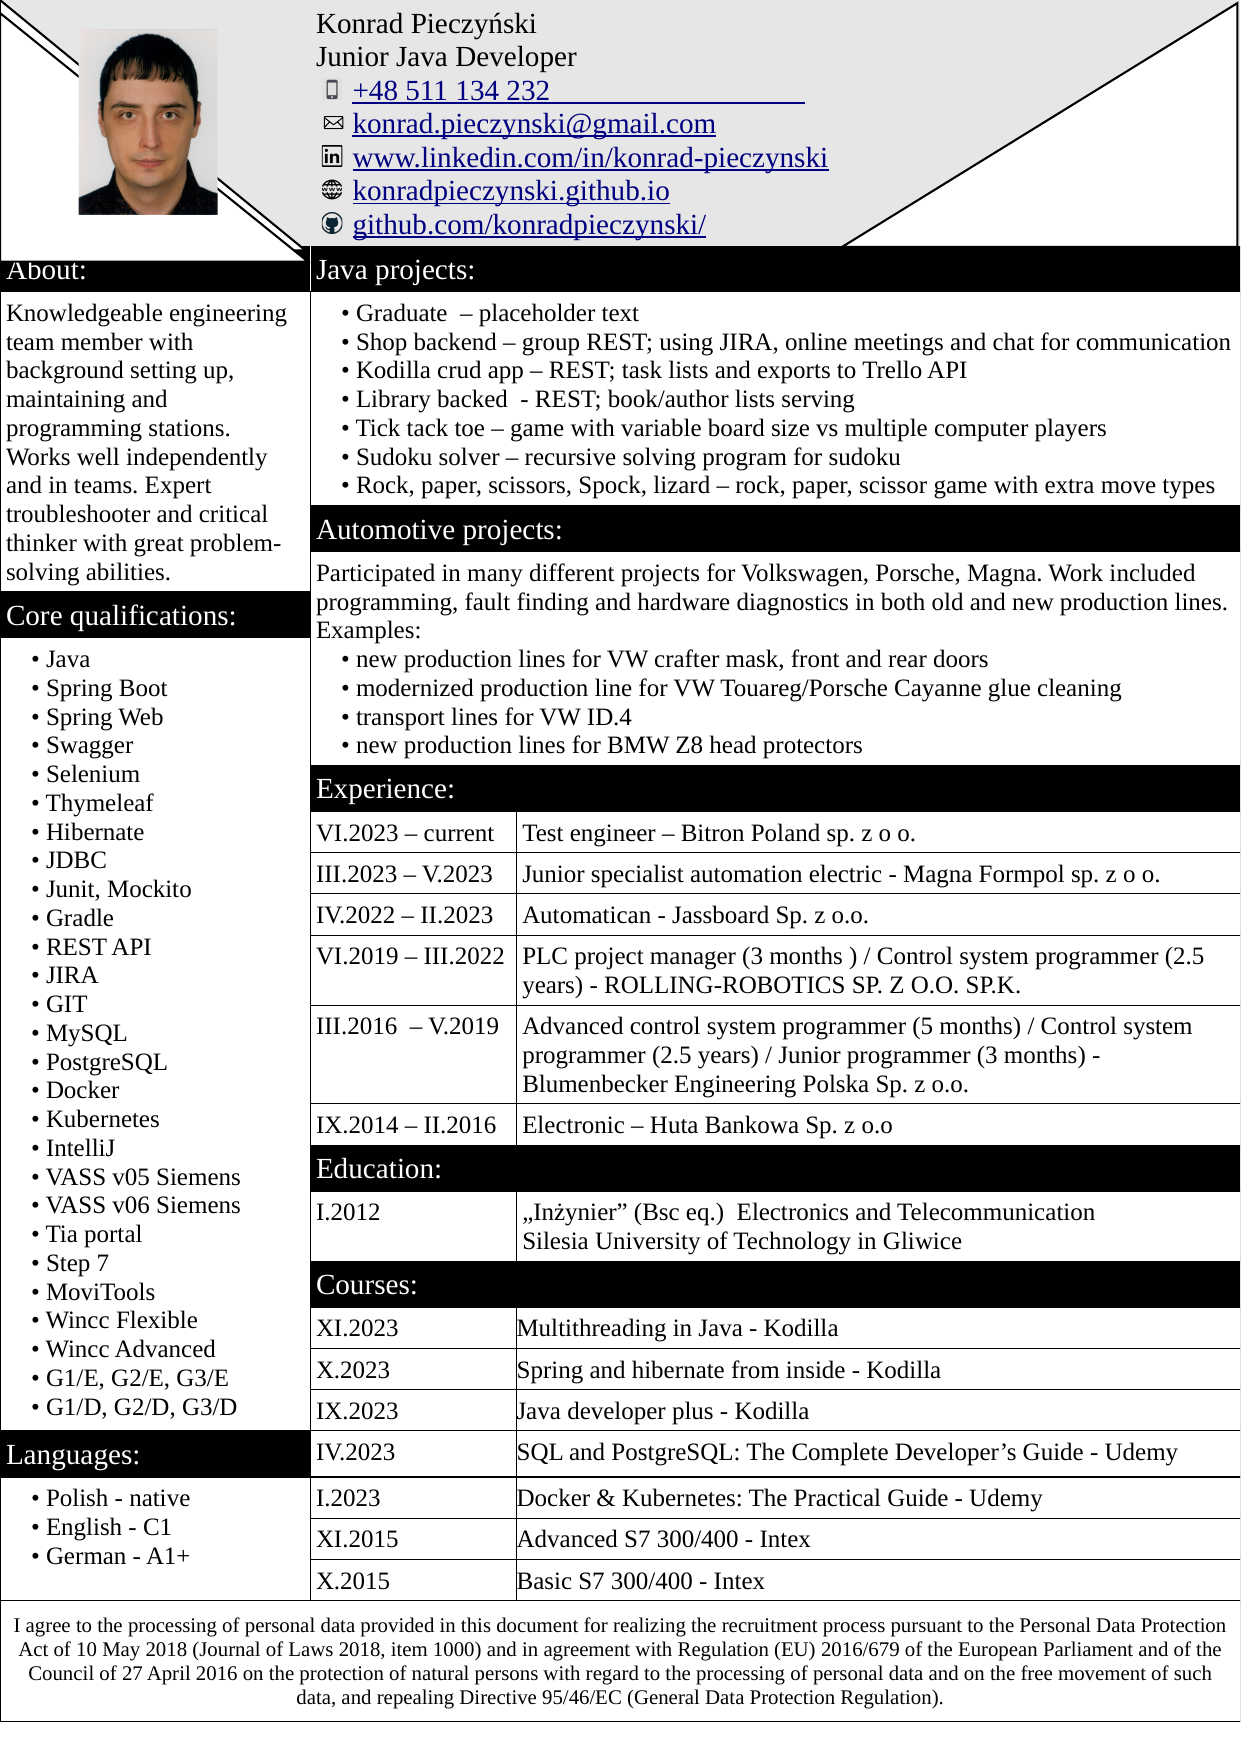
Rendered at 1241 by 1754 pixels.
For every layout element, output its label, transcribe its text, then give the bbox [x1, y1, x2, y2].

table_cell Participated in many different projects for Volkswagen, Porsche, Magna. Work included programming, fault finding and hardware diagnostics in both old and new production lines. Examples: • new production lines for VW crafter mask, front and rear doors • modernized production line for VW Touareg/Porsche Cayanne glue cleaning • transport lines for VW ID.4 • new production lines for BMW Z8 head protectors [311, 552, 1240, 765]
table_cell „Inżynier” (Bsc eq.) Electronics and Telecommunication Silesia University of Technology in Gliwice [517, 1192, 1240, 1261]
table_cell About: [1, 263, 310, 291]
table_cell IX.2023 [311, 1390, 516, 1430]
table_cell Experience: [311, 766, 1240, 811]
table_cell VI.2023 – current [311, 812, 516, 852]
table_cell I.2012 [311, 1192, 516, 1261]
table_cell VI.2019 – III.2022 [311, 936, 516, 1004]
table_cell Docker & Kubernetes: The Practical Guide - Udemy [517, 1478, 1240, 1518]
table_cell IV.2023 [311, 1431, 516, 1476]
table_cell Electronic – Huta Bankowa Sp. z o.o [517, 1104, 1240, 1144]
table_cell Automotive projects: [311, 506, 1240, 551]
table_cell Core qualifications: [0, 592, 310, 637]
table_cell III.2023 – V.2023 [311, 853, 516, 893]
table_cell • Polish - native • English - C1 • German - A1+ [1, 1478, 310, 1600]
table_cell IX.2014 – II.2016 [311, 1104, 516, 1144]
table_cell Automatican - Jassboard Sp. z o.o. [517, 894, 1240, 934]
table_cell Multithreading in Java - Kodilla [517, 1308, 1240, 1348]
table_cell IV.2022 – II.2023 [311, 894, 516, 934]
table_cell X.2023 [311, 1349, 516, 1389]
table_cell I agree to the processing of personal data provided in this document for realizing the recruitment process pursuant to the Personal Data Protection Act of 10 May 2018 (Journal of Laws 2018, item 1000) and in agreement with Regulation (EU) 2016/679 of the European Parliament and of the Council of 27 April 2016 on the protection of natural persons with regard to the processing of personal data and on the free movement of such data, and repealing Directive 95/46/EC (General Data Protection Regulation). [1, 1601, 1240, 1721]
table_cell Advanced S7 300/400 - Intex [517, 1519, 1240, 1559]
table_cell Education: [311, 1146, 1240, 1191]
table_cell XI.2015 [311, 1519, 516, 1559]
table_header [842, 0, 1240, 246]
table_cell • Graduate – placeholder text • Shop backend – group REST; using JIRA, online meetings and chat for communication • Kodilla crud app – REST; task lists and exports to Trello API • Library backed - REST; book/author lists serving • Tick tack toe – game with variable board size vs multiple computer players • Sudoku solver – recursive solving program for sudoku • Rock, paper, scissors, Spock, lizard – rock, paper, scissor game with extra move types [311, 292, 1240, 505]
table_cell Test engineer – Bitron Poland sp. z o o. [517, 812, 1240, 852]
table_cell Courses: [311, 1262, 1240, 1307]
table_cell PLC project manager (3 months ) / Control system programmer (2.5 years) - ROLLING-ROBOTICS SP. Z O.O. SP.K. [517, 936, 1240, 1004]
table_cell SQL and PostgreSQL: The Complete Developer’s Guide - Udemy [517, 1431, 1240, 1476]
table_cell I.2023 [311, 1478, 516, 1518]
table_cell III.2016 – V.2019 [311, 1006, 516, 1103]
table_cell Knowledgeable engineering team member with background setting up, maintaining and programming stations. Works well independently and in teams. Expert troubleshooter and critical thinker with great problem-solving abilities. [1, 292, 310, 591]
table_header [3, 0, 310, 246]
table_cell Java projects: [311, 246, 1240, 291]
table_cell XI.2023 [311, 1308, 516, 1348]
table_cell X.2015 [311, 1560, 516, 1600]
table_cell Java developer plus - Kodilla [517, 1390, 1240, 1430]
table_cell Basic S7 300/400 - Intex [517, 1560, 1240, 1600]
table_cell Junior specialist automation electric - Magna Formpol sp. z o o. [517, 853, 1240, 893]
table_cell Languages: [1, 1431, 310, 1476]
table_cell • Java • Spring Boot • Spring Web • Swagger • Selenium • Thymeleaf • Hibernate • JDBC • Junit, Mockito • Gradle • REST API • JIRA • GIT • MySQL • PostgreSQL • Docker • Kubernetes • IntelliJ • VASS v05 Siemens • VASS v06 Siemens • Tia portal • Step 7 • MoviTools • Wincc Flexible • Wincc Advanced • G1/E, G2/E, G3/E • G1/D, G2/D, G3/D [1, 638, 310, 1430]
table_cell Spring and hibernate from inside - Kodilla [517, 1349, 1240, 1389]
table_cell Advanced control system programmer (5 months) / Control system programmer (2.5 years) / Junior programmer (3 months) - Blumenbecker Engineering Polska Sp. z o.o. [517, 1006, 1240, 1103]
table_cell [299, 246, 310, 261]
table_header Konrad Pieczyński Junior Java Developer +48 511 134 232 konrad.pieczynski@gmail.com www.linkedin.com/in/konrad-pieczynski konradpieczynski.github.io github.com/konradpieczynski/ [310, 0, 842, 246]
